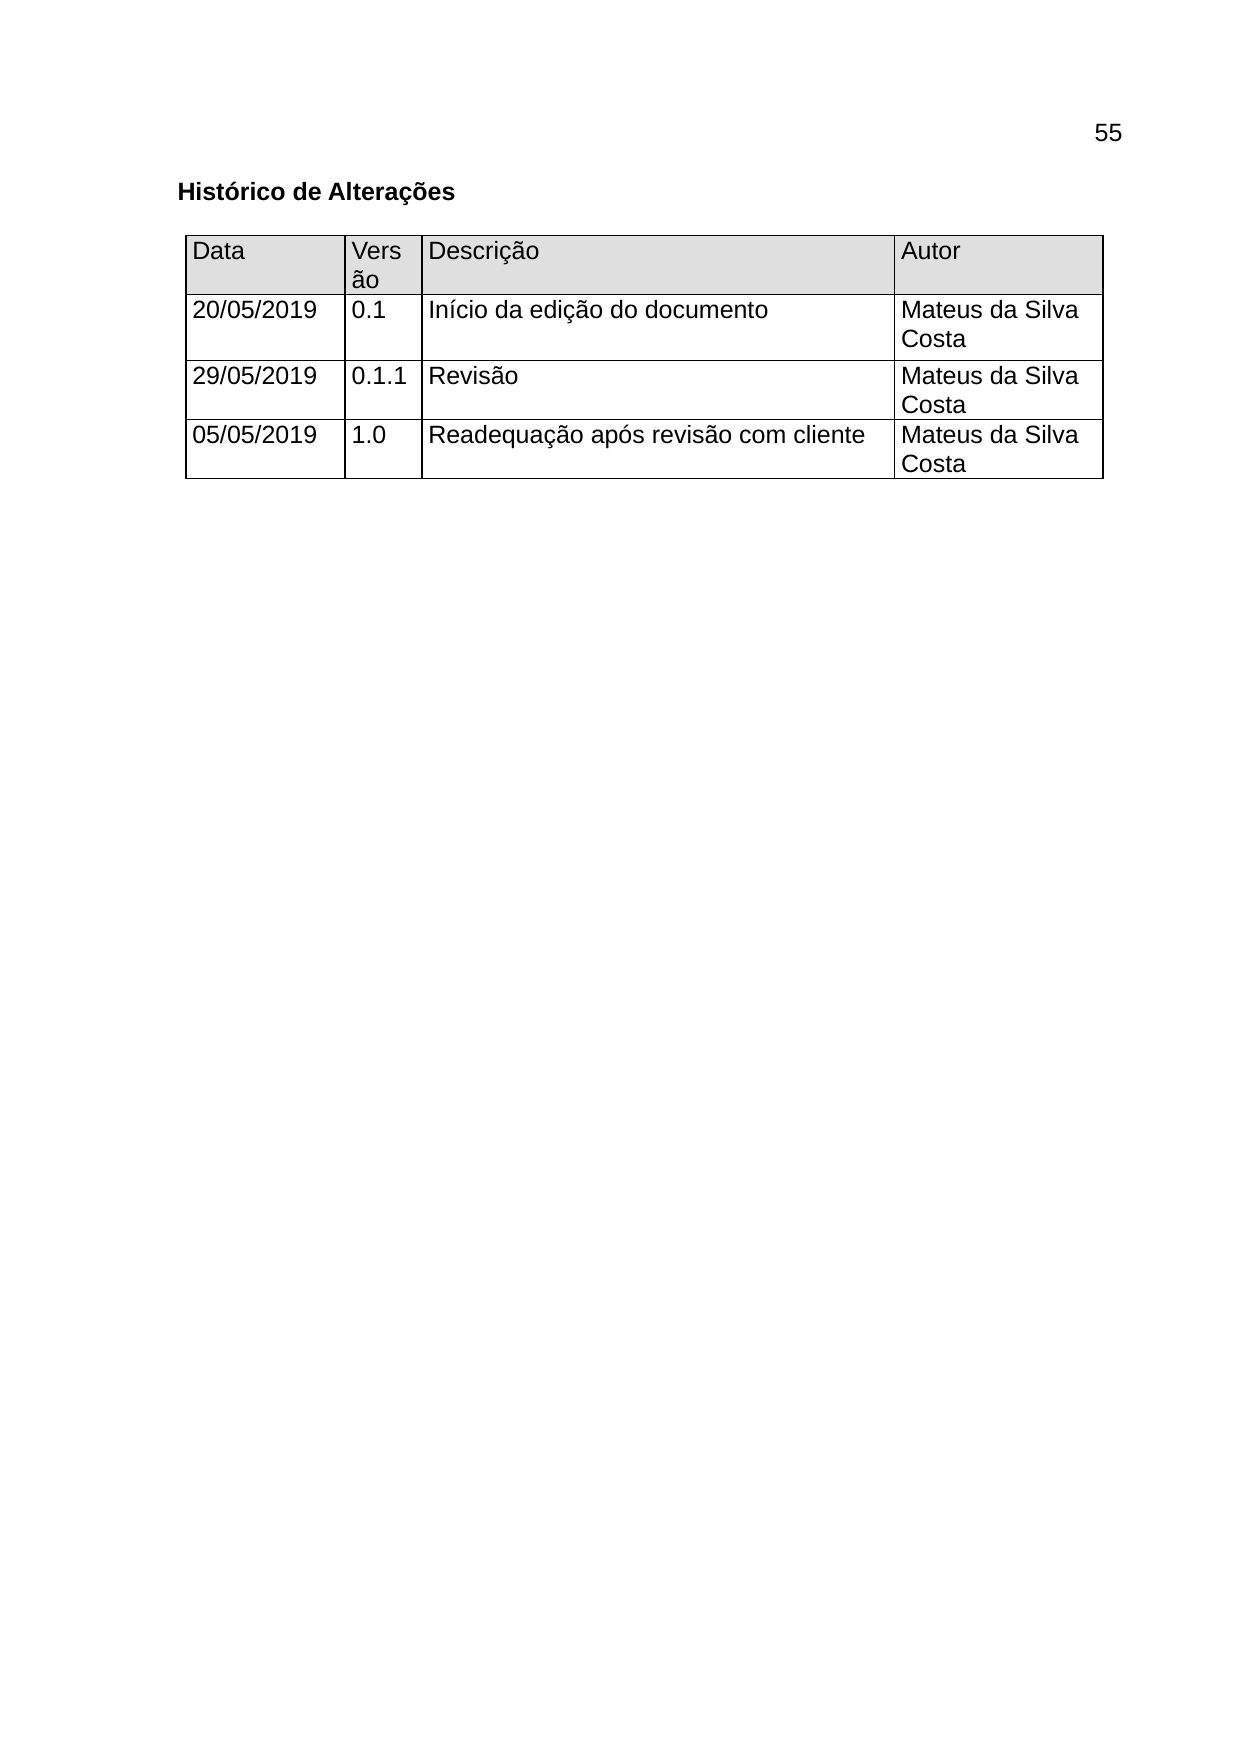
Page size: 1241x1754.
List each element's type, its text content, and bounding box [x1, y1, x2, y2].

table_cell Mateus da Silva Costa [895, 295, 1102, 359]
table_header Data [187, 236, 344, 294]
table_cell Readequação após revisão com cliente [423, 420, 894, 478]
text Histórico de Alterações [177, 177, 1122, 206]
table_cell Mateus da Silva Costa [895, 420, 1102, 478]
table_header Versão [346, 236, 421, 294]
table_cell 29/05/2019 [187, 361, 344, 418]
table_header Autor [895, 236, 1102, 294]
table_cell 1.0 [346, 420, 421, 478]
table_cell Revisão [423, 361, 894, 418]
table_cell 0.1 [346, 295, 421, 359]
table_cell 20/05/2019 [187, 295, 344, 359]
table_cell 05/05/2019 [187, 420, 344, 478]
table_cell Início da edição do documento [423, 295, 894, 359]
table_cell 0.1.1 [346, 361, 421, 418]
table_cell Mateus da Silva Costa [895, 361, 1102, 418]
table_header Descrição [423, 236, 894, 294]
